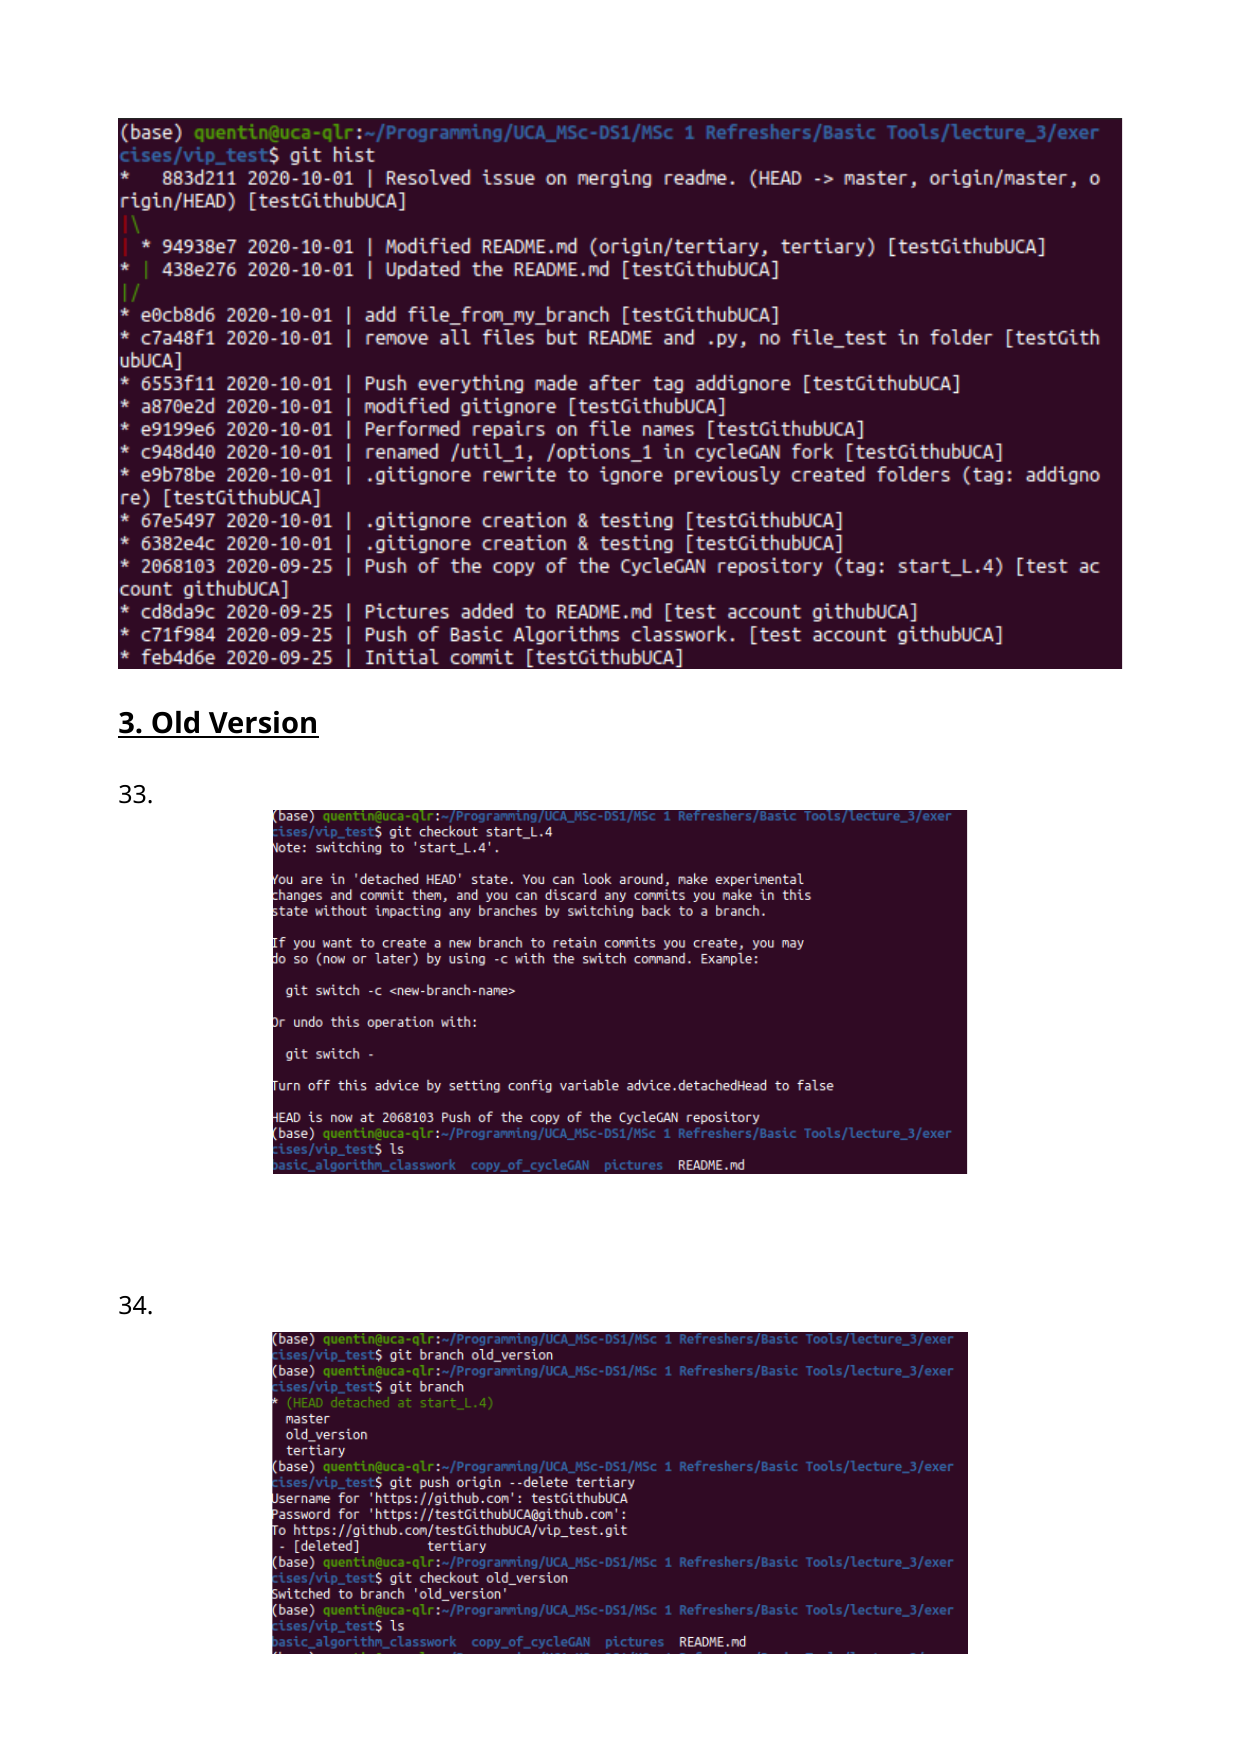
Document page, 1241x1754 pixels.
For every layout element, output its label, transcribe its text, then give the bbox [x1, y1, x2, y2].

text 34. [118, 1287, 1122, 1322]
text 3. Old Version [118, 703, 1122, 742]
picture [272, 1332, 968, 1654]
text 33. [118, 777, 1122, 811]
picture [118, 118, 1123, 669]
picture [273, 810, 968, 1174]
